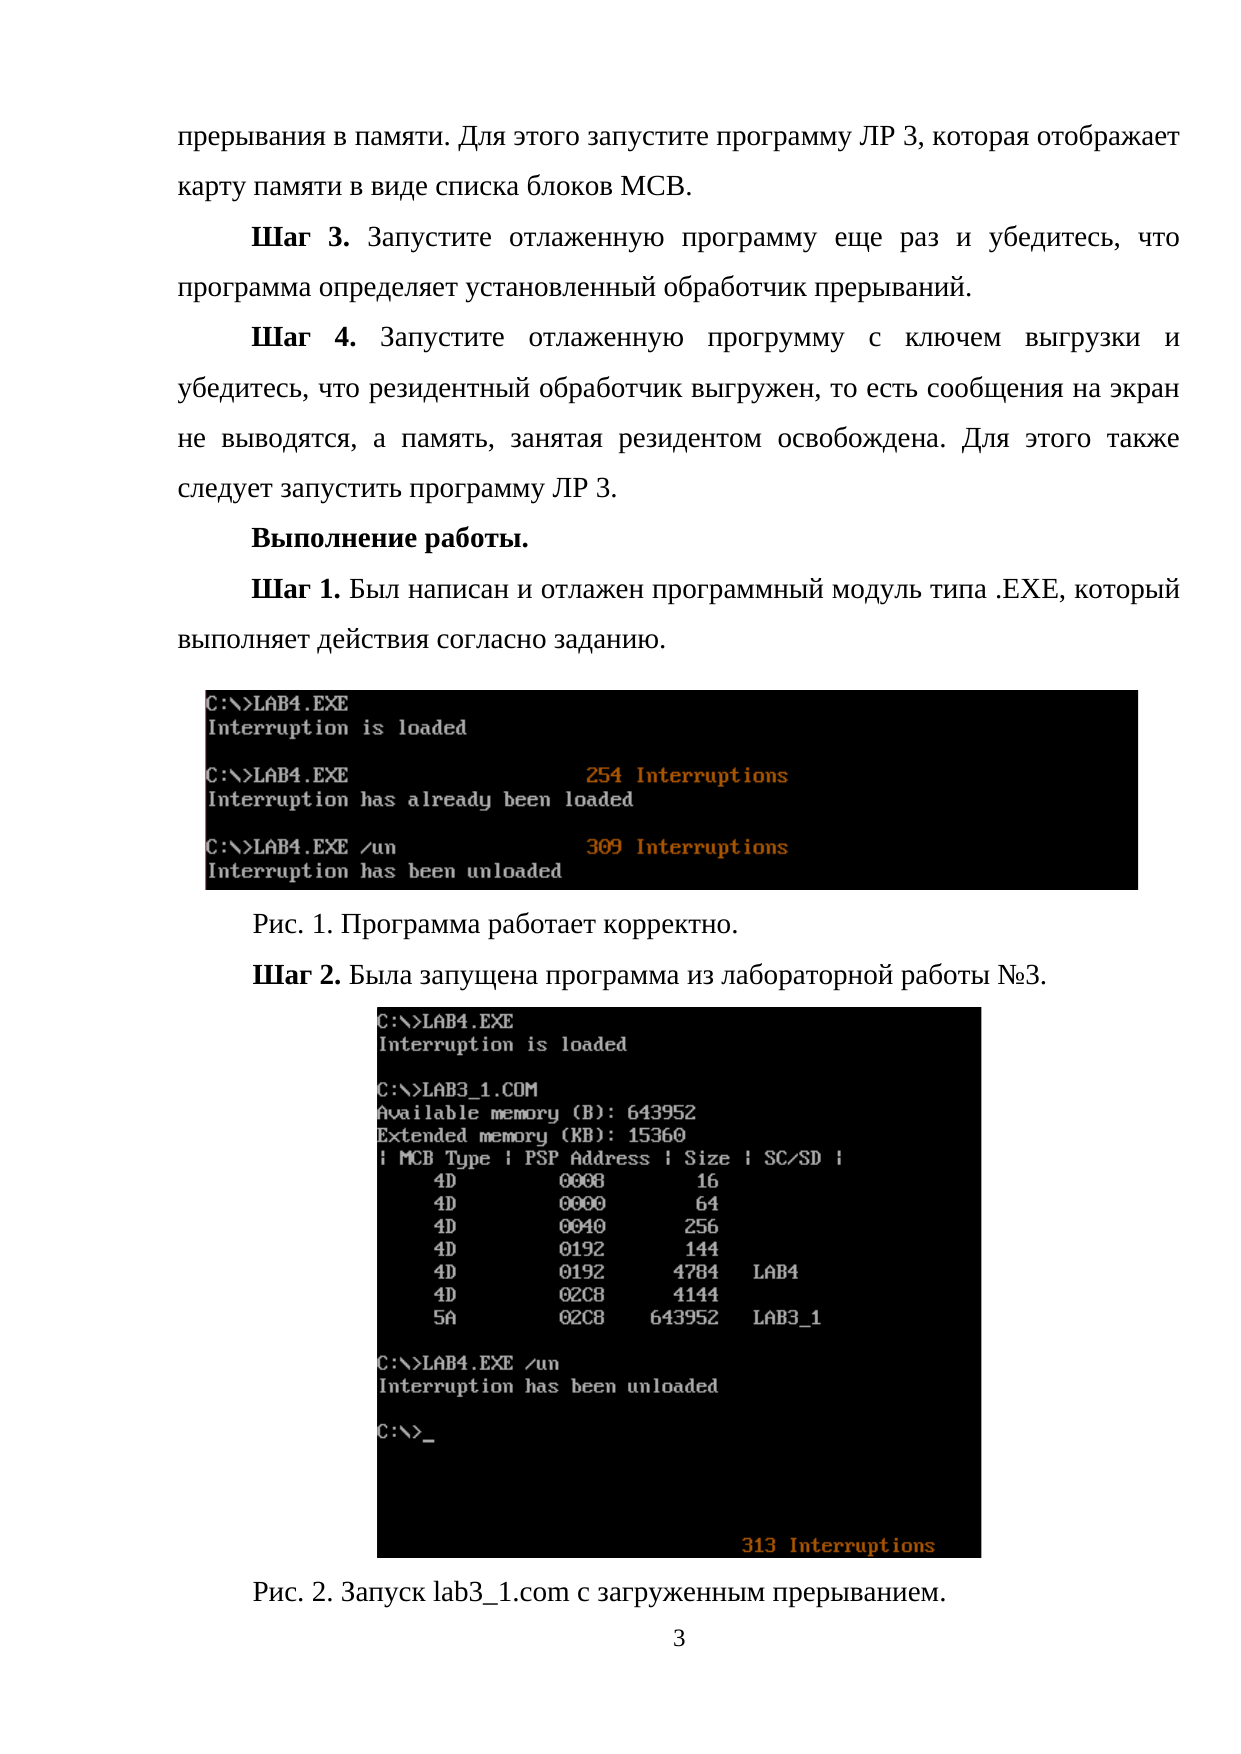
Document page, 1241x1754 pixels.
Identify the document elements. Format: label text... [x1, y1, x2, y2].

picture [377, 1007, 982, 1558]
text Рис. 1. Программа работает корректно. [177, 672, 1181, 940]
text Шаг 3. Запустите отлаженную программу еще раз и убедитесь, что программа определяет установленный обработчик прерываний. [177, 219, 1181, 303]
text прерывания в памяти. Для этого запустите программу ЛР 3, которая отображает карту памяти в виде списка блоков MCB. [177, 118, 1181, 202]
text Шаг 2. Была запущена программа из лабораторной работы №3. [177, 957, 1181, 991]
text Рис. 2. Запуск lab3_1.com с загруженным прерыванием. [177, 1007, 1181, 1608]
text Шаг 1. Был написан и отлажен программный модуль типа .EXE, который выполняет действия согласно заданию. [177, 571, 1181, 655]
text Шаг 4. Запустите отлаженную прогрумму с ключем выгрузки и убедитесь, что резидентный обработчик выгружен, то есть сообщения на экран не выводятся, а память, занятая резидентом освобождена. Для этого также следует запустить программу ЛР 3. [177, 319, 1181, 504]
text Выполнение работы. [177, 521, 1181, 554]
picture [205, 690, 1139, 890]
